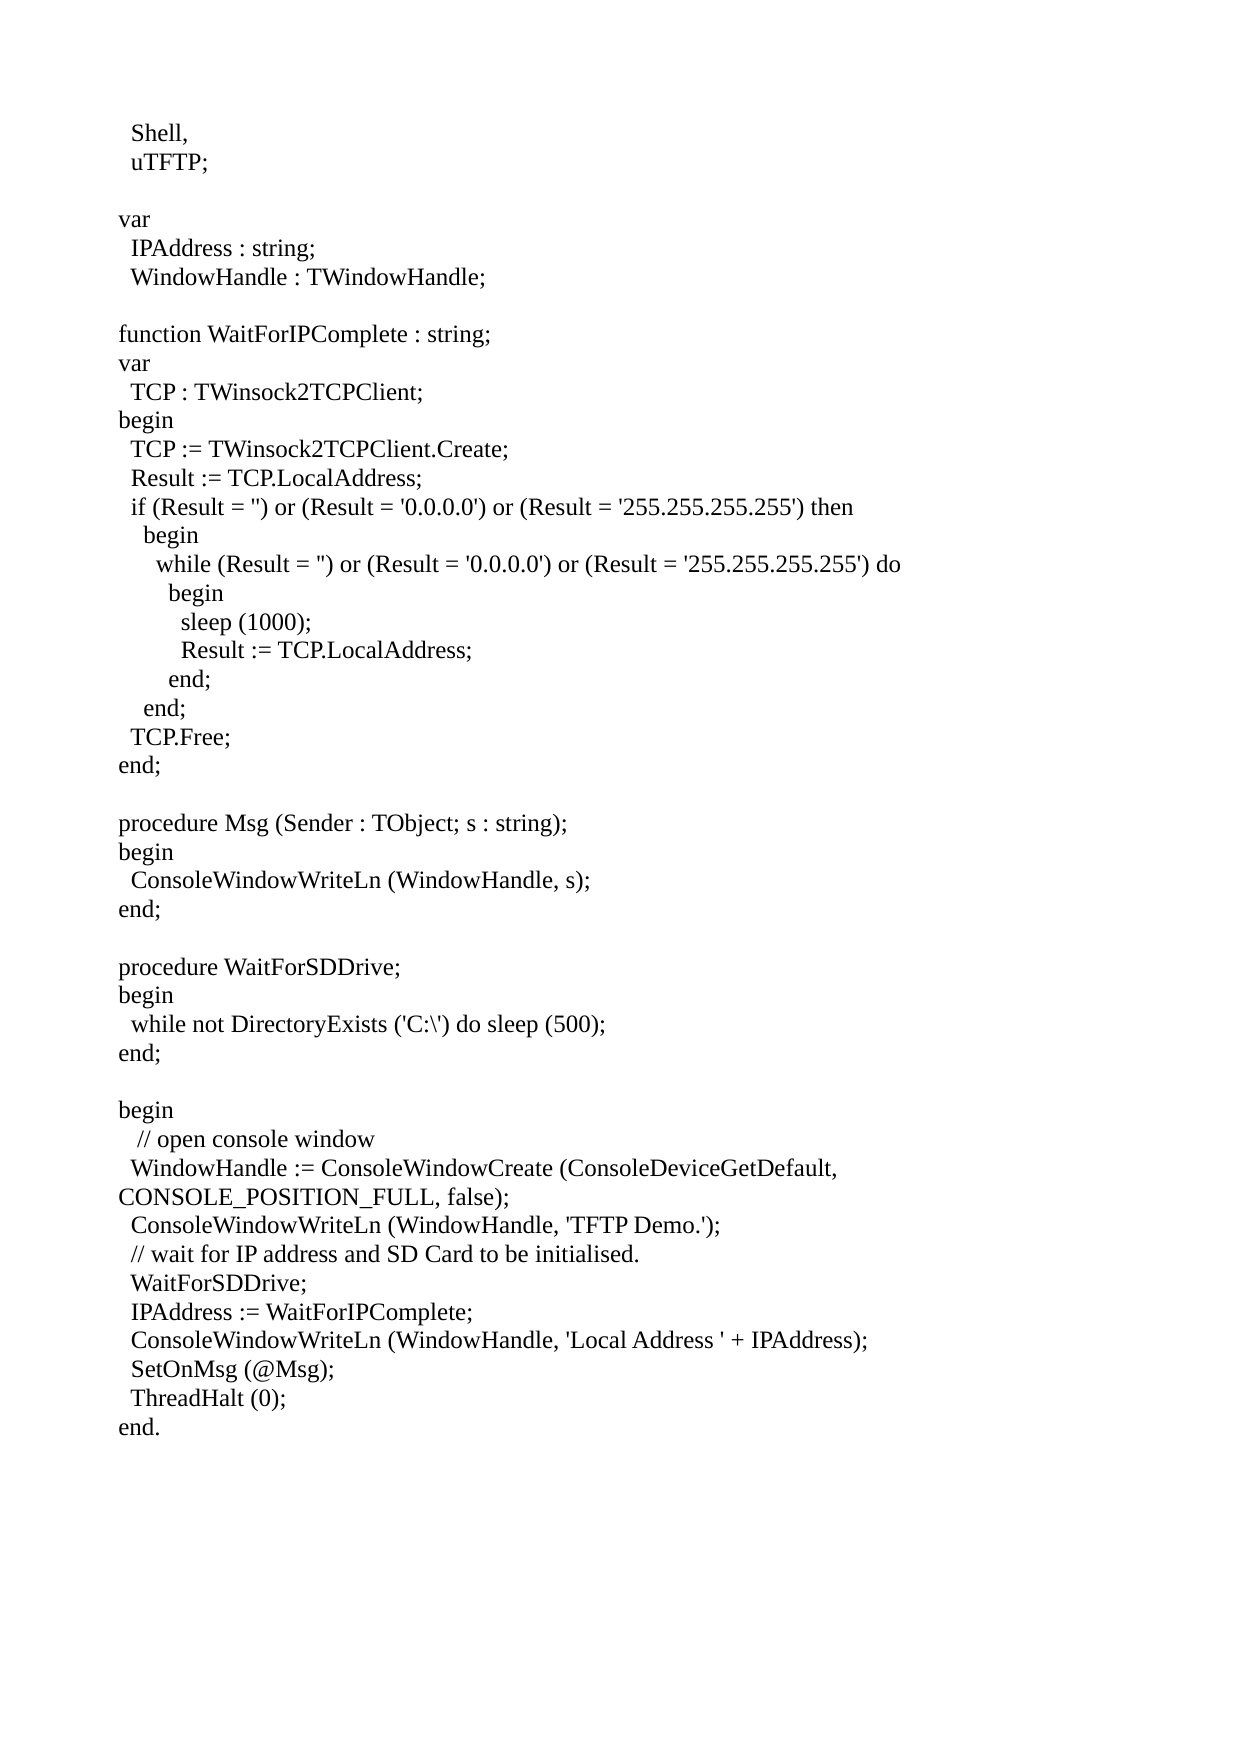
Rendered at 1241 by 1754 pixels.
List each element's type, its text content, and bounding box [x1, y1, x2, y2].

text TCP := TWinsock2TCPClient.Create; [118, 434, 1122, 463]
text TCP.Free; [118, 722, 1122, 751]
text Shell, [118, 118, 1122, 147]
text ConsoleWindowWriteLn (WindowHandle, s); [118, 866, 1122, 894]
text Result := TCP.LocalAddress; [118, 636, 1122, 664]
text begin [118, 837, 1122, 866]
text uTFTP; [118, 147, 1122, 176]
text WindowHandle : TWindowHandle; [118, 262, 1122, 291]
text while (Result = '') or (Result = '0.0.0.0') or (Result = '255.255.255.255') do [118, 549, 1122, 578]
text function WaitForIPComplete : string; [118, 319, 1122, 348]
text begin [118, 981, 1122, 1009]
text end; [118, 1038, 1122, 1067]
text ConsoleWindowWriteLn (WindowHandle, 'Local Address ' + IPAddress); [118, 1326, 1122, 1354]
text begin [118, 578, 1122, 607]
text end; [118, 664, 1122, 693]
text // open console window [118, 1124, 1122, 1153]
text begin [118, 521, 1122, 549]
text begin [118, 1096, 1122, 1124]
text if (Result = '') or (Result = '0.0.0.0') or (Result = '255.255.255.255') then [118, 492, 1122, 521]
text sleep (1000); [118, 607, 1122, 636]
text end; [118, 693, 1122, 722]
text ThreadHalt (0); [118, 1383, 1122, 1412]
text IPAddress := WaitForIPComplete; [118, 1297, 1122, 1326]
text begin [118, 406, 1122, 434]
text end; [118, 894, 1122, 923]
text var [118, 348, 1122, 377]
text WaitForSDDrive; [118, 1268, 1122, 1297]
text var [118, 204, 1122, 233]
text Result := TCP.LocalAddress; [118, 463, 1122, 492]
text SetOnMsg (@Msg); [118, 1354, 1122, 1383]
text TCP : TWinsock2TCPClient; [118, 377, 1122, 406]
text procedure WaitForSDDrive; [118, 952, 1122, 981]
text // wait for IP address and SD Card to be initialised. [118, 1239, 1122, 1268]
text end. [118, 1412, 1122, 1441]
text while not DirectoryExists ('C:\') do sleep (500); [118, 1009, 1122, 1038]
text ConsoleWindowWriteLn (WindowHandle, 'TFTP Demo.'); [118, 1211, 1122, 1239]
text IPAddress : string; [118, 233, 1122, 262]
text end; [118, 751, 1122, 779]
text procedure Msg (Sender : TObject; s : string); [118, 808, 1122, 837]
text WindowHandle := ConsoleWindowCreate (ConsoleDeviceGetDefault, CONSOLE_POSITION_FULL, false); [118, 1153, 1122, 1211]
